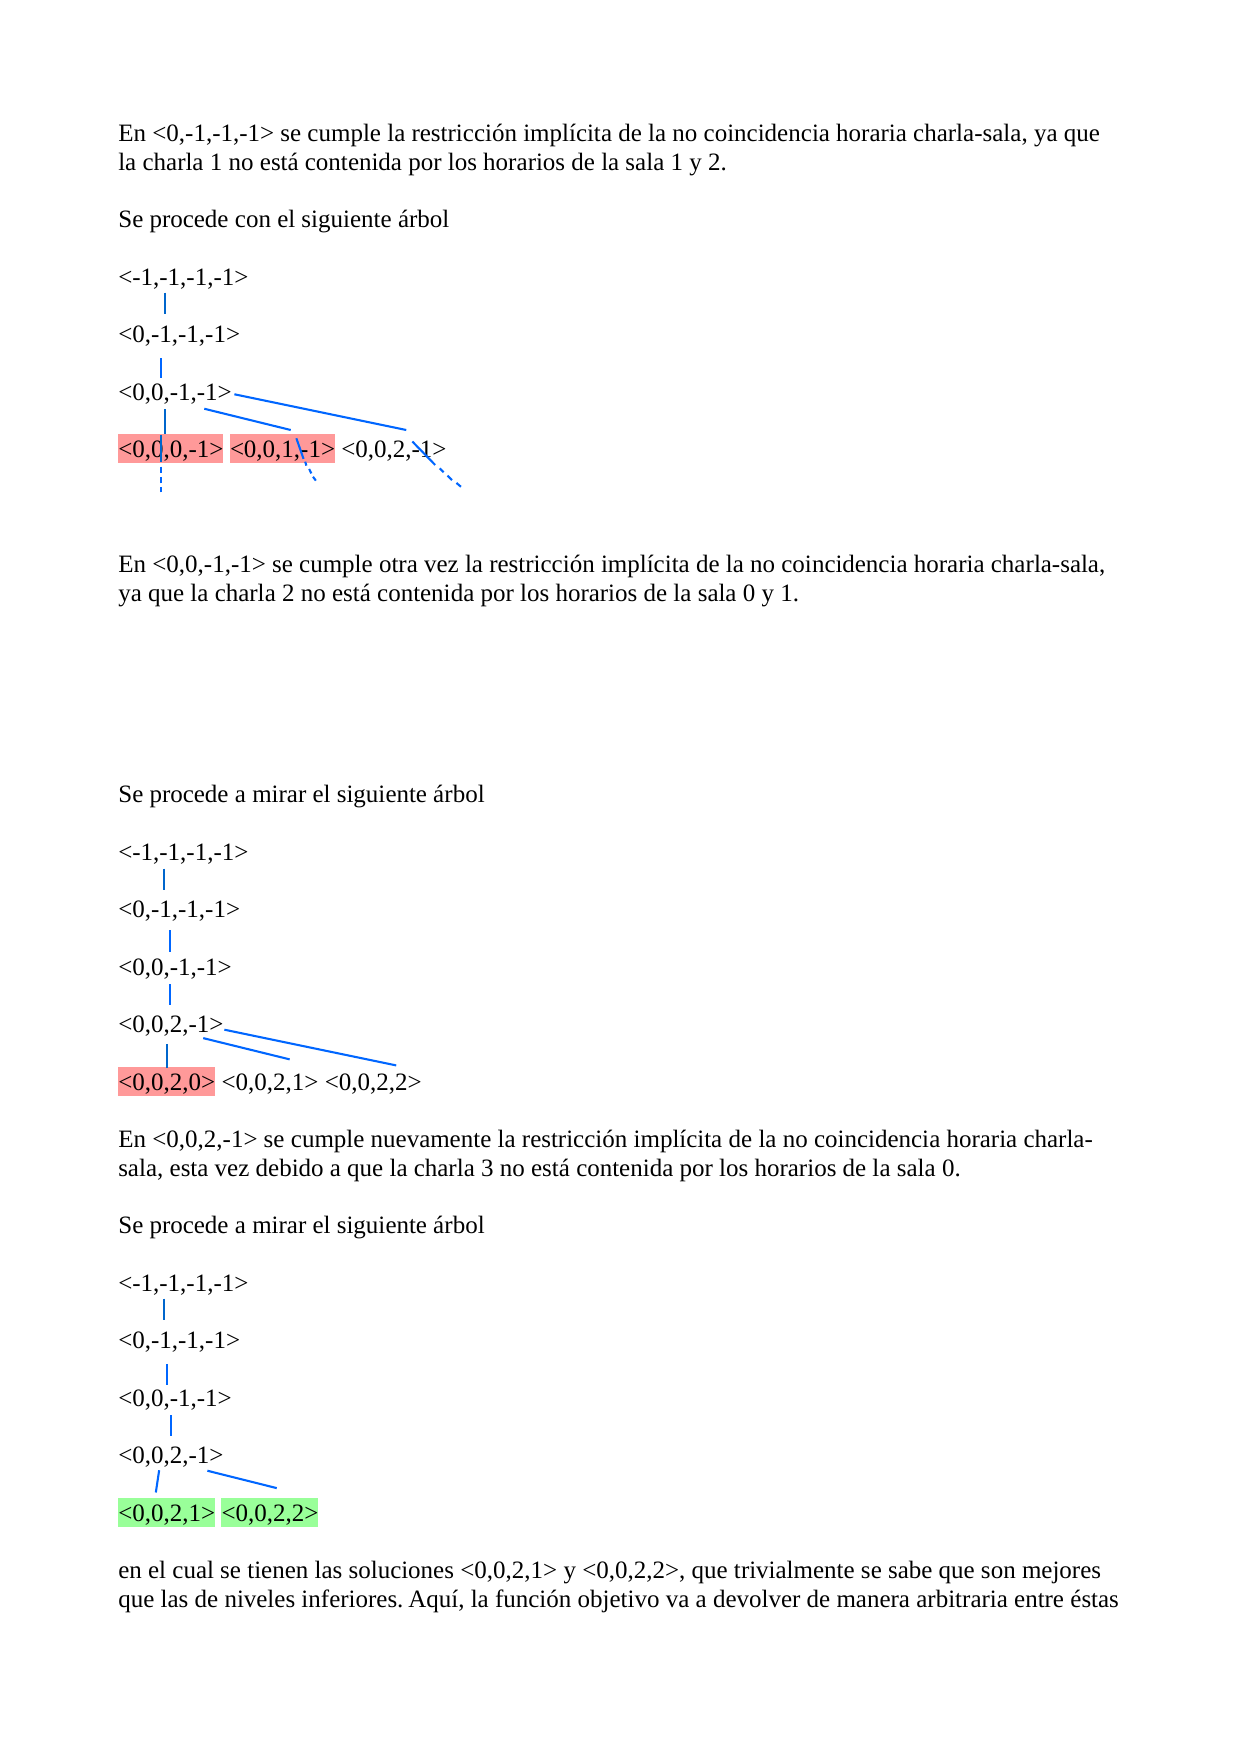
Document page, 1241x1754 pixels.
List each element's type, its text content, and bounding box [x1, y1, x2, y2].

text <0,0,-1,-1> [118, 1383, 1122, 1412]
text <-1,-1,-1,-1> [118, 1268, 1122, 1297]
text Se procede a mirar el siguiente árbol [118, 779, 1122, 808]
text <0,0,-1,-1> [118, 377, 1122, 406]
text En <0,-1,-1,-1> se cumple la restricción implícita de la no coincidencia horaria charla-sala, ya que la charla 1 no está contenida por los horarios de la sala 1 y 2. [118, 118, 1122, 176]
text <0,0,0,-1> <0,0,1,-1> <0,0,2,-1> [118, 434, 1122, 463]
text <0,-1,-1,-1> [118, 1326, 1122, 1354]
text <0,0,2,-1> [118, 1441, 1122, 1469]
text <0,0,2,1> <0,0,2,2> [118, 1498, 1122, 1527]
text en el cual se tienen las soluciones <0,0,2,1> y <0,0,2,2>, que trivialmente se sabe que son mejores que las de niveles inferiores. Aquí, la función objetivo va a devolver de manera arbitraria entre éstas [118, 1556, 1122, 1613]
text <0,0,2,0> <0,0,2,1> <0,0,2,2> [118, 1067, 1122, 1096]
text <0,0,-1,-1> [118, 952, 1122, 981]
text Se procede con el siguiente árbol [118, 204, 1122, 233]
text <-1,-1,-1,-1> [118, 837, 1122, 866]
text En <0,0,2,-1> se cumple nuevamente la restricción implícita de la no coincidencia horaria charla-sala, esta vez debido a que la charla 3 no está contenida por los horarios de la sala 0. [118, 1124, 1122, 1182]
text <0,0,2,-1> [118, 1009, 1122, 1038]
text <0,-1,-1,-1> [118, 894, 1122, 923]
text <-1,-1,-1,-1> [118, 262, 1122, 291]
text <0,-1,-1,-1> [118, 319, 1122, 348]
text Se procede a mirar el siguiente árbol [118, 1211, 1122, 1239]
text En <0,0,-1,-1> se cumple otra vez la restricción implícita de la no coincidencia horaria charla-sala, ya que la charla 2 no está contenida por los horarios de la sala 0 y 1. [118, 549, 1122, 607]
